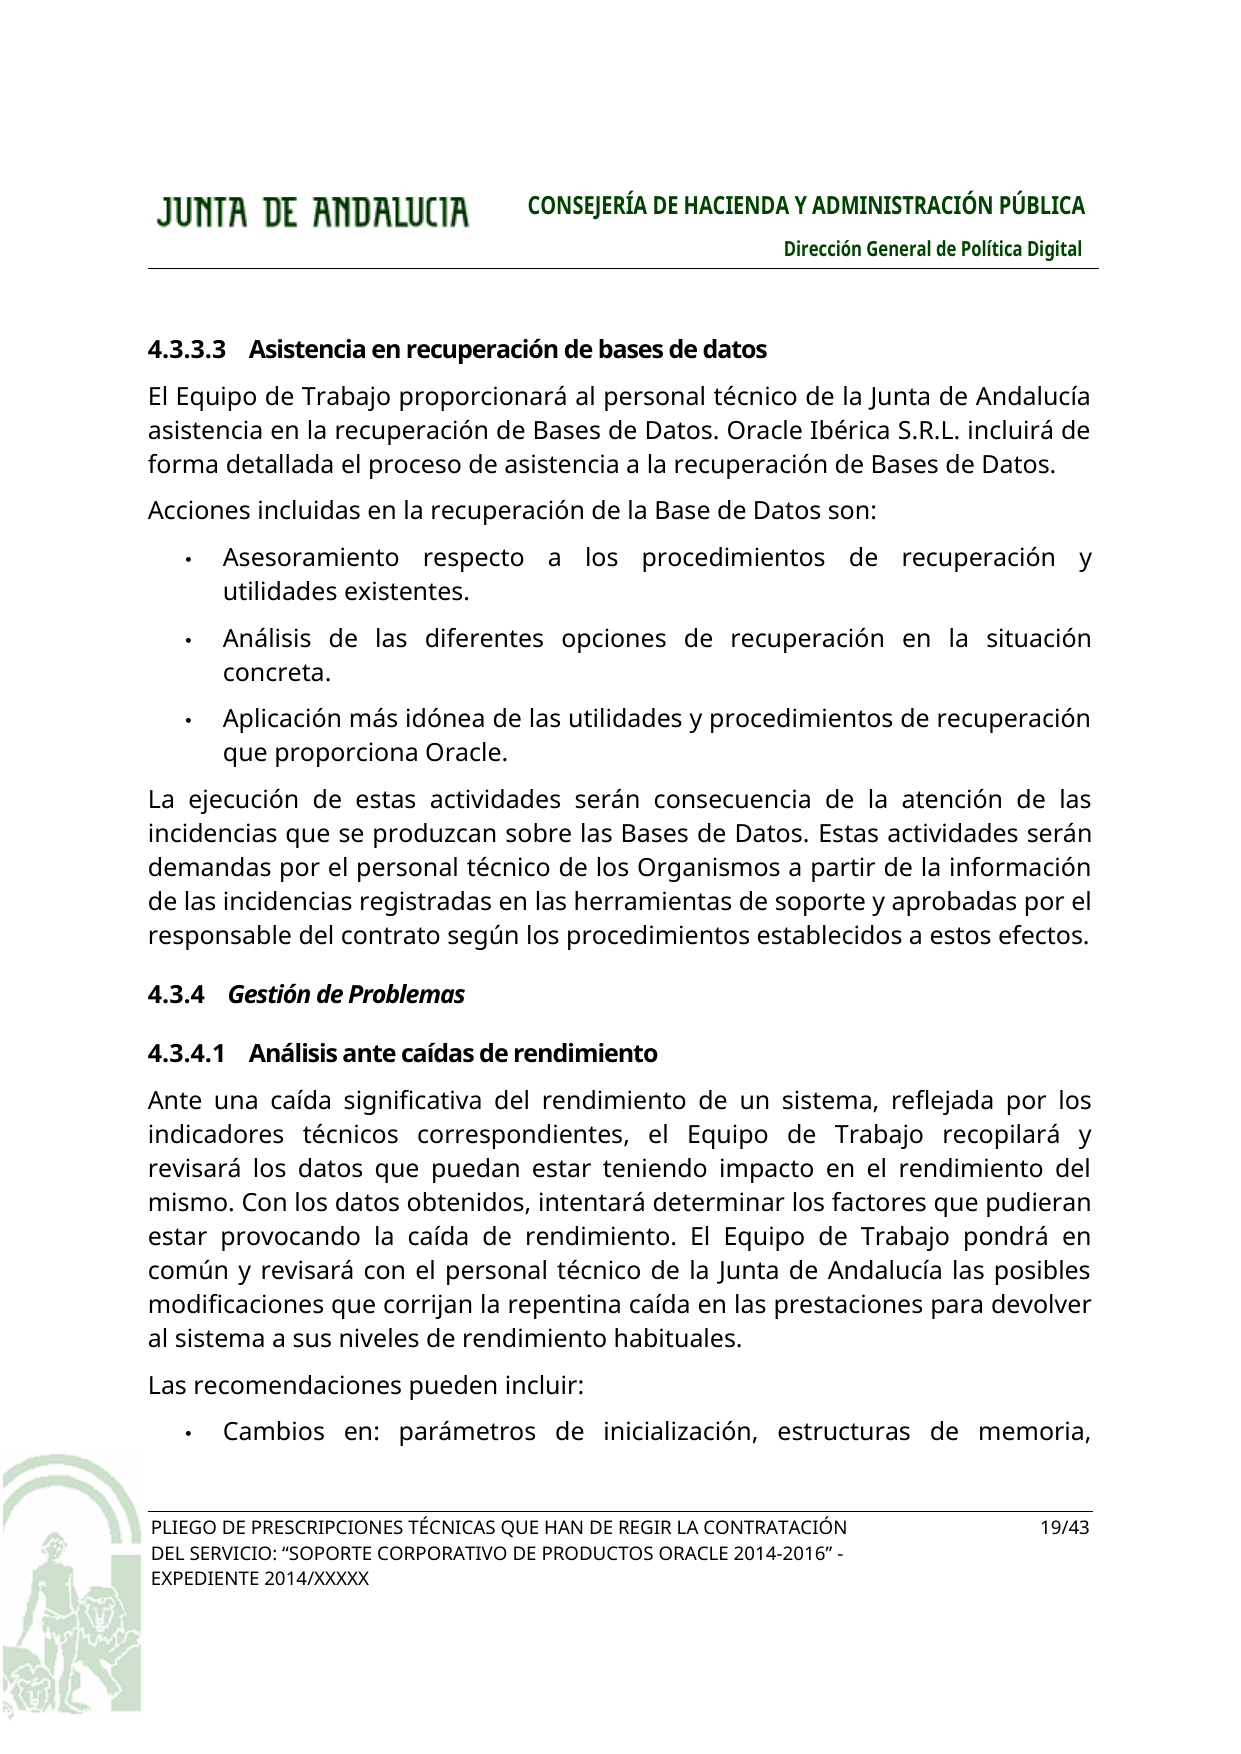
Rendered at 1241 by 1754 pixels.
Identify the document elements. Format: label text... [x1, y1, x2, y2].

picture [156, 197, 471, 229]
text Acciones incluidas en la recuperación de la Base de Datos son: [148, 493, 1093, 527]
picture [2, 1454, 144, 1722]
list Aplicación más idónea de las utilidades y procedimientos de recuperación que proporciona Oracle. [185, 701, 1093, 769]
subtitle Gestión de Problemas [148, 977, 1093, 1011]
list Cambios en: parámetros de inicialización, estructuras de memoria, [185, 1414, 1093, 1448]
subtitle Análisis ante caídas de rendimiento [148, 1036, 1093, 1070]
text Ante una caída significativa del rendimiento de un sistema, reflejada por los indicadores técnicos correspondientes, el Equipo de Trabajo recopilará y revisará los datos que puedan estar teniendo impacto en el rendimiento del mismo. Con los datos obtenidos, intentará determinar los factores que pudieran estar provocando la caída de rendimiento. El Equipo de Trabajo pondrá en común y revisará con el personal técnico de la Junta de Andalucía las posibles modificaciones que corrijan la repentina caída en las prestaciones para devolver al sistema a sus niveles de rendimiento habituales. [148, 1082, 1093, 1355]
list Asesoramiento respecto a los procedimientos de recuperación y utilidades existentes. [185, 539, 1093, 608]
text El Equipo de Trabajo proporcionará al personal técnico de la Junta de Andalucía asistencia en la recuperación de Bases de Datos. Oracle Ibérica S.R.L. incluirá de forma detallada el proceso de asistencia a la recuperación de Bases de Datos. [148, 378, 1093, 481]
text La ejecución de estas actividades serán consecuencia de la atención de las incidencias que se produzcan sobre las Bases de Datos. Estas actividades serán demandas por el personal técnico de los Organismos a partir de la información de las incidencias registradas en las herramientas de soporte y aprobadas por el responsable del contrato según los procedimientos establecidos a estos efectos. [148, 781, 1093, 952]
text Las recomendaciones pueden incluir: [148, 1367, 1093, 1401]
list Análisis de las diferentes opciones de recuperación en la situación concreta. [185, 620, 1093, 688]
subtitle Asistencia en recuperación de bases de datos [148, 332, 1093, 366]
